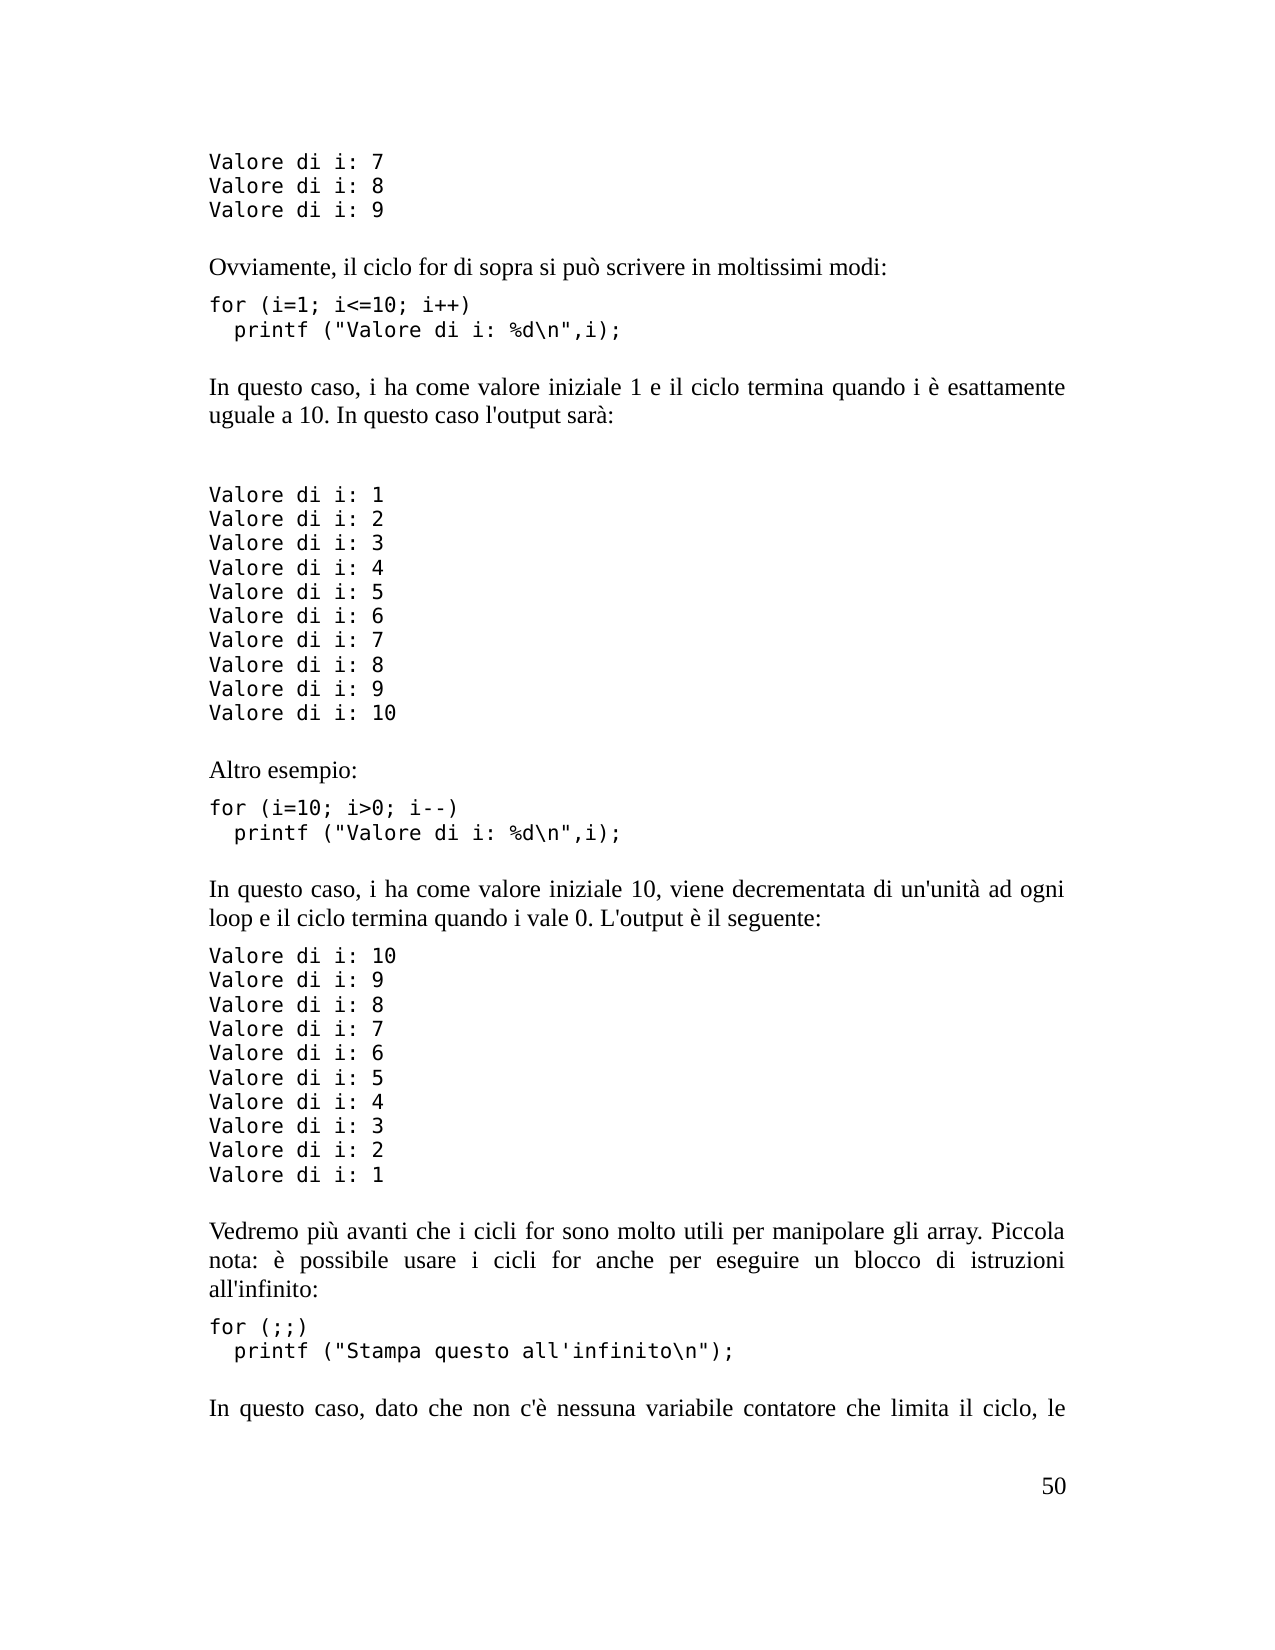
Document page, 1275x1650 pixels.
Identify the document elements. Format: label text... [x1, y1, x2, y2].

text Valore di i: 8 [208, 993, 1066, 1017]
text Valore di i: 10 [208, 701, 1066, 726]
text Valore di i: 8 [208, 174, 1066, 198]
text Ovviamente, il ciclo for di sopra si può scrivere in moltissimi modi: [208, 252, 1066, 281]
text Valore di i: 5 [208, 580, 1066, 604]
text for (;;) [208, 1315, 1066, 1339]
text printf ("Valore di i: %d\n",i); [208, 318, 1066, 342]
text Valore di i: 1 [208, 483, 1066, 507]
text In questo caso, dato che non c'è nessuna variabile contatore che limita il ciclo, le [208, 1393, 1066, 1422]
text Valore di i: 2 [208, 507, 1066, 531]
text Valore di i: 6 [208, 1041, 1066, 1066]
text Valore di i: 3 [208, 531, 1066, 556]
text Valore di i: 1 [208, 1163, 1066, 1187]
text printf ("Valore di i: %d\n",i); [208, 821, 1066, 845]
text for (i=1; i<=10; i++) [208, 293, 1066, 318]
text Valore di i: 9 [208, 968, 1066, 993]
text In questo caso, i ha come valore iniziale 10, viene decrementata di un'unità ad ogni loop e il ciclo termina quando i vale 0. L'output è il seguente: [208, 874, 1066, 932]
text for (i=10; i>0; i--) [208, 796, 1066, 821]
text printf ("Stampa questo all'infinito\n"); [208, 1339, 1066, 1364]
text Valore di i: 5 [208, 1066, 1066, 1090]
text In questo caso, i ha come valore iniziale 1 e il ciclo termina quando i è esattamente uguale a 10. In questo caso l'output sarà: [208, 372, 1066, 429]
text Valore di i: 7 [208, 150, 1066, 174]
text Valore di i: 7 [208, 1017, 1066, 1041]
text Valore di i: 10 [208, 944, 1066, 968]
text Valore di i: 3 [208, 1114, 1066, 1138]
text Valore di i: 7 [208, 628, 1066, 653]
text Valore di i: 9 [208, 677, 1066, 701]
text Valore di i: 6 [208, 604, 1066, 628]
text Altro esempio: [208, 755, 1066, 784]
text Valore di i: 2 [208, 1138, 1066, 1163]
text Valore di i: 9 [208, 198, 1066, 223]
text Vedremo più avanti che i cicli for sono molto utili per manipolare gli array. Piccola nota: è possibile usare i cicli for anche per eseguire un blocco di istruzioni all'infinito: [208, 1216, 1066, 1303]
text Valore di i: 4 [208, 1090, 1066, 1114]
text Valore di i: 8 [208, 653, 1066, 677]
text Valore di i: 4 [208, 556, 1066, 580]
